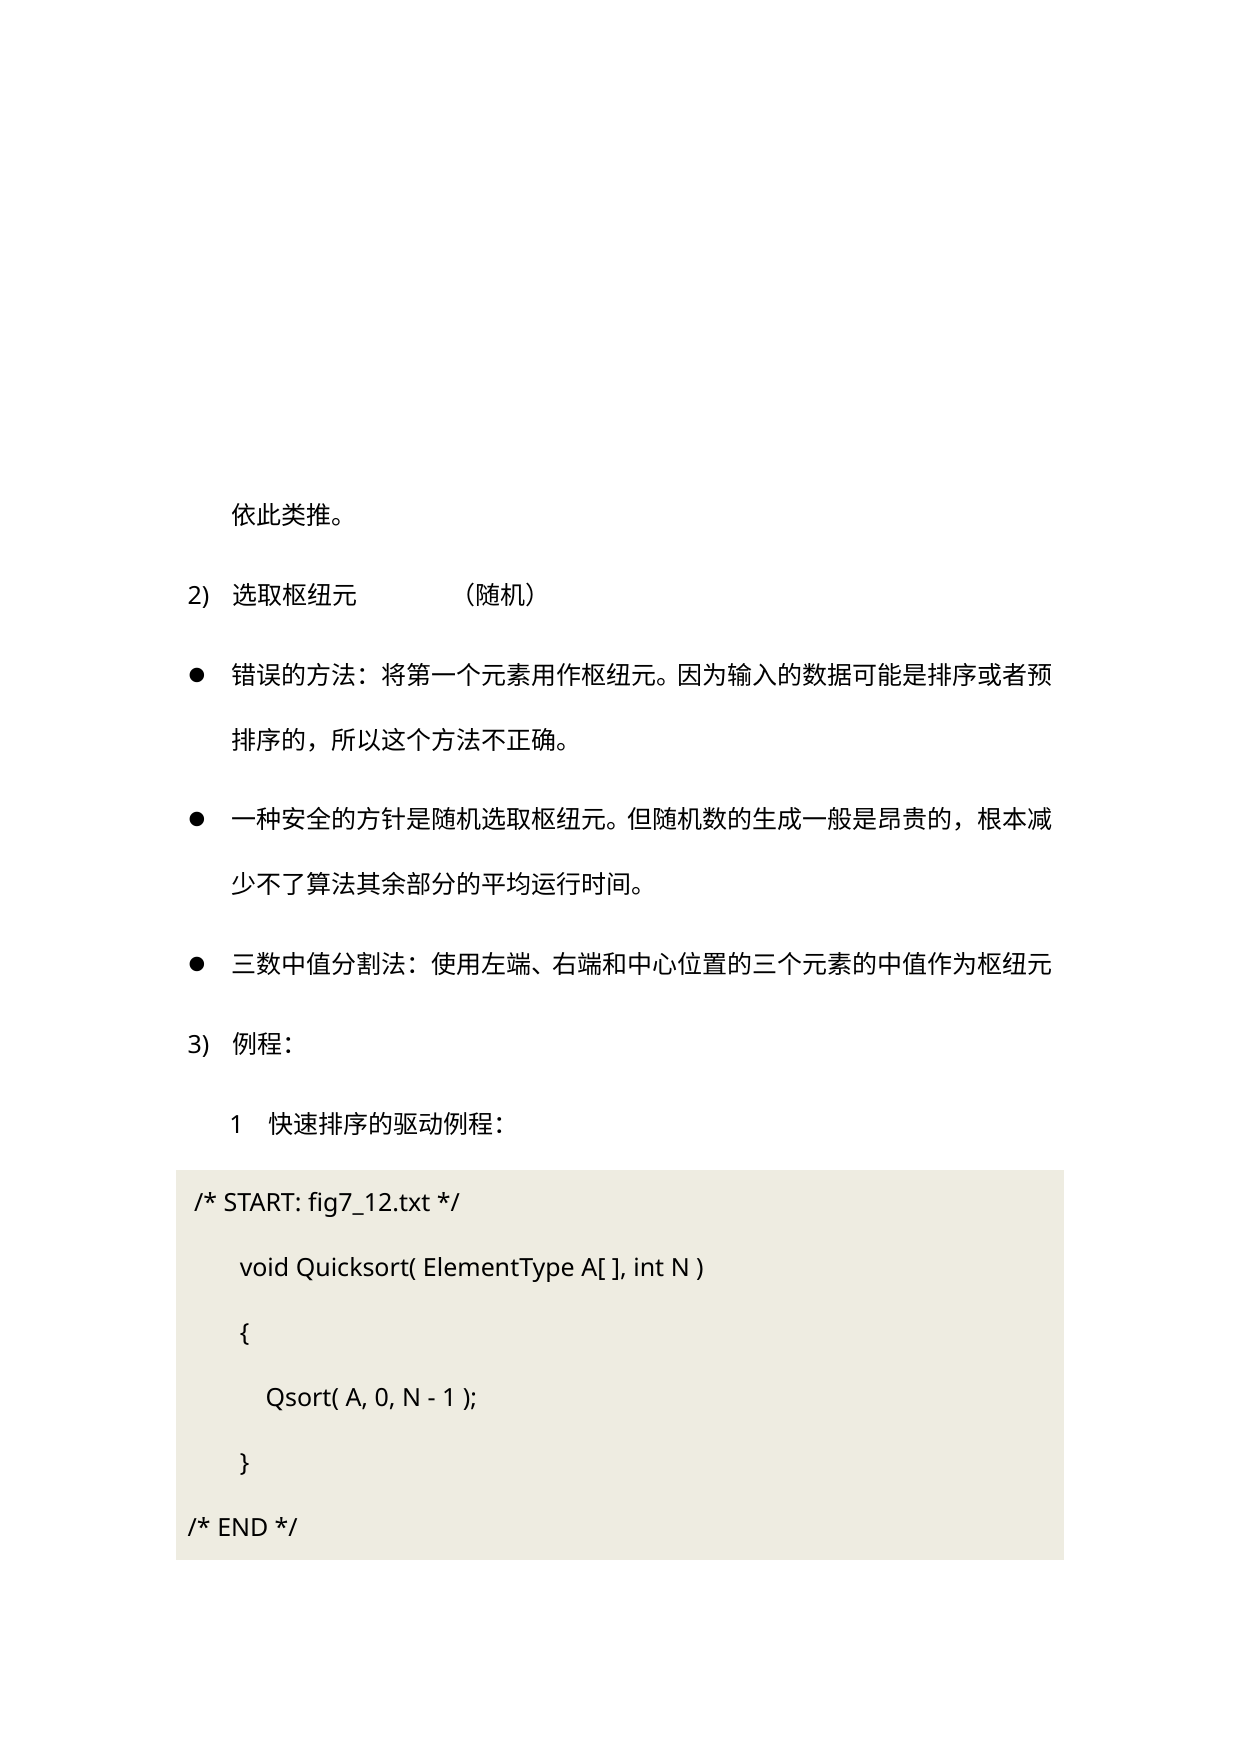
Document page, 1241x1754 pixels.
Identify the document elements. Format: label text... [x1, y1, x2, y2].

list 例程： [187, 1010, 1053, 1075]
list 快速排序的驱动例程： [187, 1090, 1053, 1155]
list 三数中值分割法：使用左端、右端和中心位置的三个元素的中值作为枢纽元。 [187, 930, 1053, 995]
text 依此类推。 [187, 481, 1053, 546]
table_header /* START: fig7_12.txt */ void Quicksort( ElementType A[ ], int N ) { Qsort( A, 0, N - 1 ); } /* END */ [176, 1170, 1064, 1560]
list 选取枢纽元 （随机） [187, 561, 1053, 626]
list 错误的方法：将第一个元素用作枢纽元。因为输入的数据可能是排序或者预排序的，所以这个方法不正确。 [187, 641, 1053, 771]
list 一种安全的方针是随机选取枢纽元。但随机数的生成一般是昂贵的，根本减少不了算法其余部分的平均运行时间。 [187, 786, 1053, 916]
